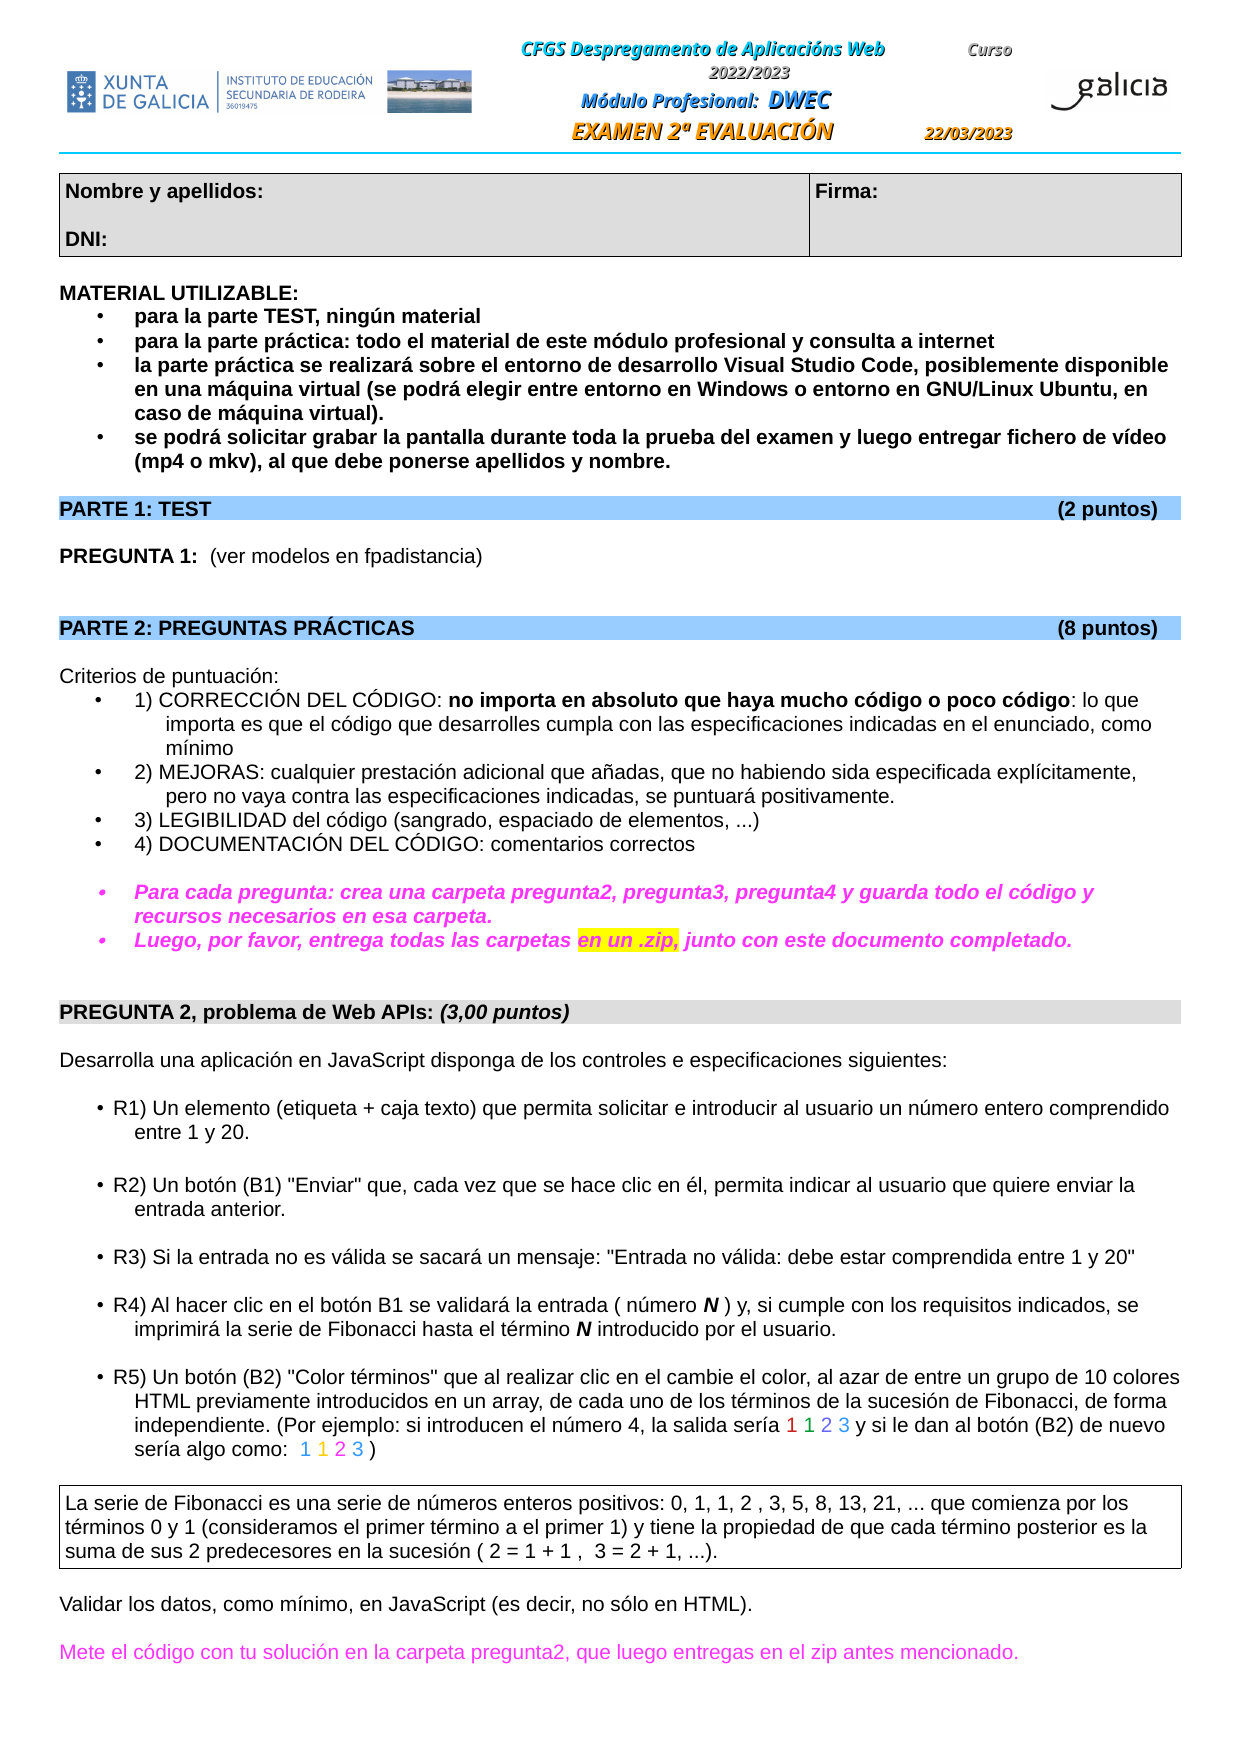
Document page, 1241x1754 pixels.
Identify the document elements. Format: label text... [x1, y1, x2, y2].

text Validar los datos, como mínimo, en JavaScript (es decir, no sólo en HTML). [59, 1592, 1181, 1616]
text PREGUNTA 1: (ver modelos en fpadistancia) [59, 544, 1181, 568]
list R4) Al hacer clic en el botón B1 se validará la entrada ( número N ) y, si cumple con los requisitos indicados, se imprimirá la serie de Fibonacci hasta el término N introducido por el usuario. [97, 1293, 1181, 1341]
list R2) Un botón (B1) "Enviar" que, cada vez que se hace clic en él, permita indicar al usuario que quiere enviar la entrada anterior. [97, 1173, 1181, 1221]
text Criterios de puntuación: [59, 664, 1181, 688]
list la parte práctica se realizará sobre el entorno de desarrollo Visual Studio Code, posiblemente disponible en una máquina virtual (se podrá elegir entre entorno en Windows o entorno en GNU/Linux Ubuntu, en caso de máquina virtual). [97, 352, 1181, 424]
list Para cada pregunta: crea una carpeta pregunta2, pregunta3, pregunta4 y guarda todo el código y recursos necesarios en esa carpeta. [97, 880, 1181, 928]
picture [1051, 70, 1172, 114]
list para la parte TEST, ningún material [97, 304, 1181, 328]
text PREGUNTA 2, problema de Web APIs: (3,00 puntos) [59, 1000, 1181, 1024]
list R3) Si la entrada no es válida se sacará un mensaje: "Entrada no válida: debe estar comprendida entre 1 y 20" [97, 1245, 1181, 1269]
table_header La serie de Fibonacci es una serie de números enteros positivos: 0, 1, 1, 2 , 3, 5, 8, 13, 21, ... que comienza por los términos 0 y 1 (consideramos el primer término a el primer 1) y tiene la propiedad de que cada término posterior es la suma de sus 2 predecesores en la sucesión ( 2 = 1 + 1 , 3 = 2 + 1, ...). [60, 1486, 1181, 1568]
text PARTE 2: PREGUNTAS PRÁCTICAS (8 puntos) [59, 616, 1181, 640]
list R5) Un botón (B2) "Color términos" que al realizar clic en el cambie el color, al azar de entre un grupo de 10 colores HTML previamente introducidos en un array, de cada uno de los términos de la sucesión de Fibonacci, de forma independiente. (Por ejemplo: si introducen el número 4, la salida sería 1 1 2 3 y si le dan al botón (B2) de nuevo sería algo como: 1 1 2 3 ) [97, 1365, 1181, 1461]
list 2) MEJORAS: cualquier prestación adicional que añadas, que no habiendo sida especificada explícitamente, pero no vaya contra las especificaciones indicadas, se puntuará positivamente. [94, 760, 1181, 808]
list 3) LEGIBILIDAD del código (sangrado, espaciado de elementos, ...) [94, 808, 1181, 832]
text MATERIAL UTILIZABLE: [59, 280, 1181, 304]
text Desarrolla una aplicación en JavaScript disponga de los controles e especificaciones siguientes: [59, 1048, 1181, 1072]
list para la parte práctica: todo el material de este módulo profesional y consulta a internet [97, 328, 1181, 352]
picture [64, 67, 473, 114]
text Mete el código con tu solución en la carpeta pregunta2, que luego entregas en el zip antes mencionado. [59, 1640, 1181, 1664]
text PARTE 1: TEST (2 puntos) [59, 496, 1181, 520]
list 1) CORRECCIÓN DEL CÓDIGO: no importa en absoluto que haya mucho código o poco código: lo que importa es que el código que desarrolles cumpla con las especificaciones indicadas en el enunciado, como mínimo [94, 688, 1181, 760]
table_header Firma: [810, 174, 1181, 256]
list se podrá solicitar grabar la pantalla durante toda la prueba del examen y luego entregar fichero de vídeo (mp4 o mkv), al que debe ponerse apellidos y nombre. [97, 424, 1181, 472]
list 4) DOCUMENTACIÓN DEL CÓDIGO: comentarios correctos [94, 832, 1181, 856]
table_header Nombre y apellidos: DNI: [60, 174, 809, 256]
list R1) Un elemento (etiqueta + caja texto) que permita solicitar e introducir al usuario un número entero comprendido entre 1 y 20. [97, 1096, 1181, 1144]
list Luego, por favor, entrega todas las carpetas en un .zip, junto con este documento completado. [97, 928, 1181, 952]
